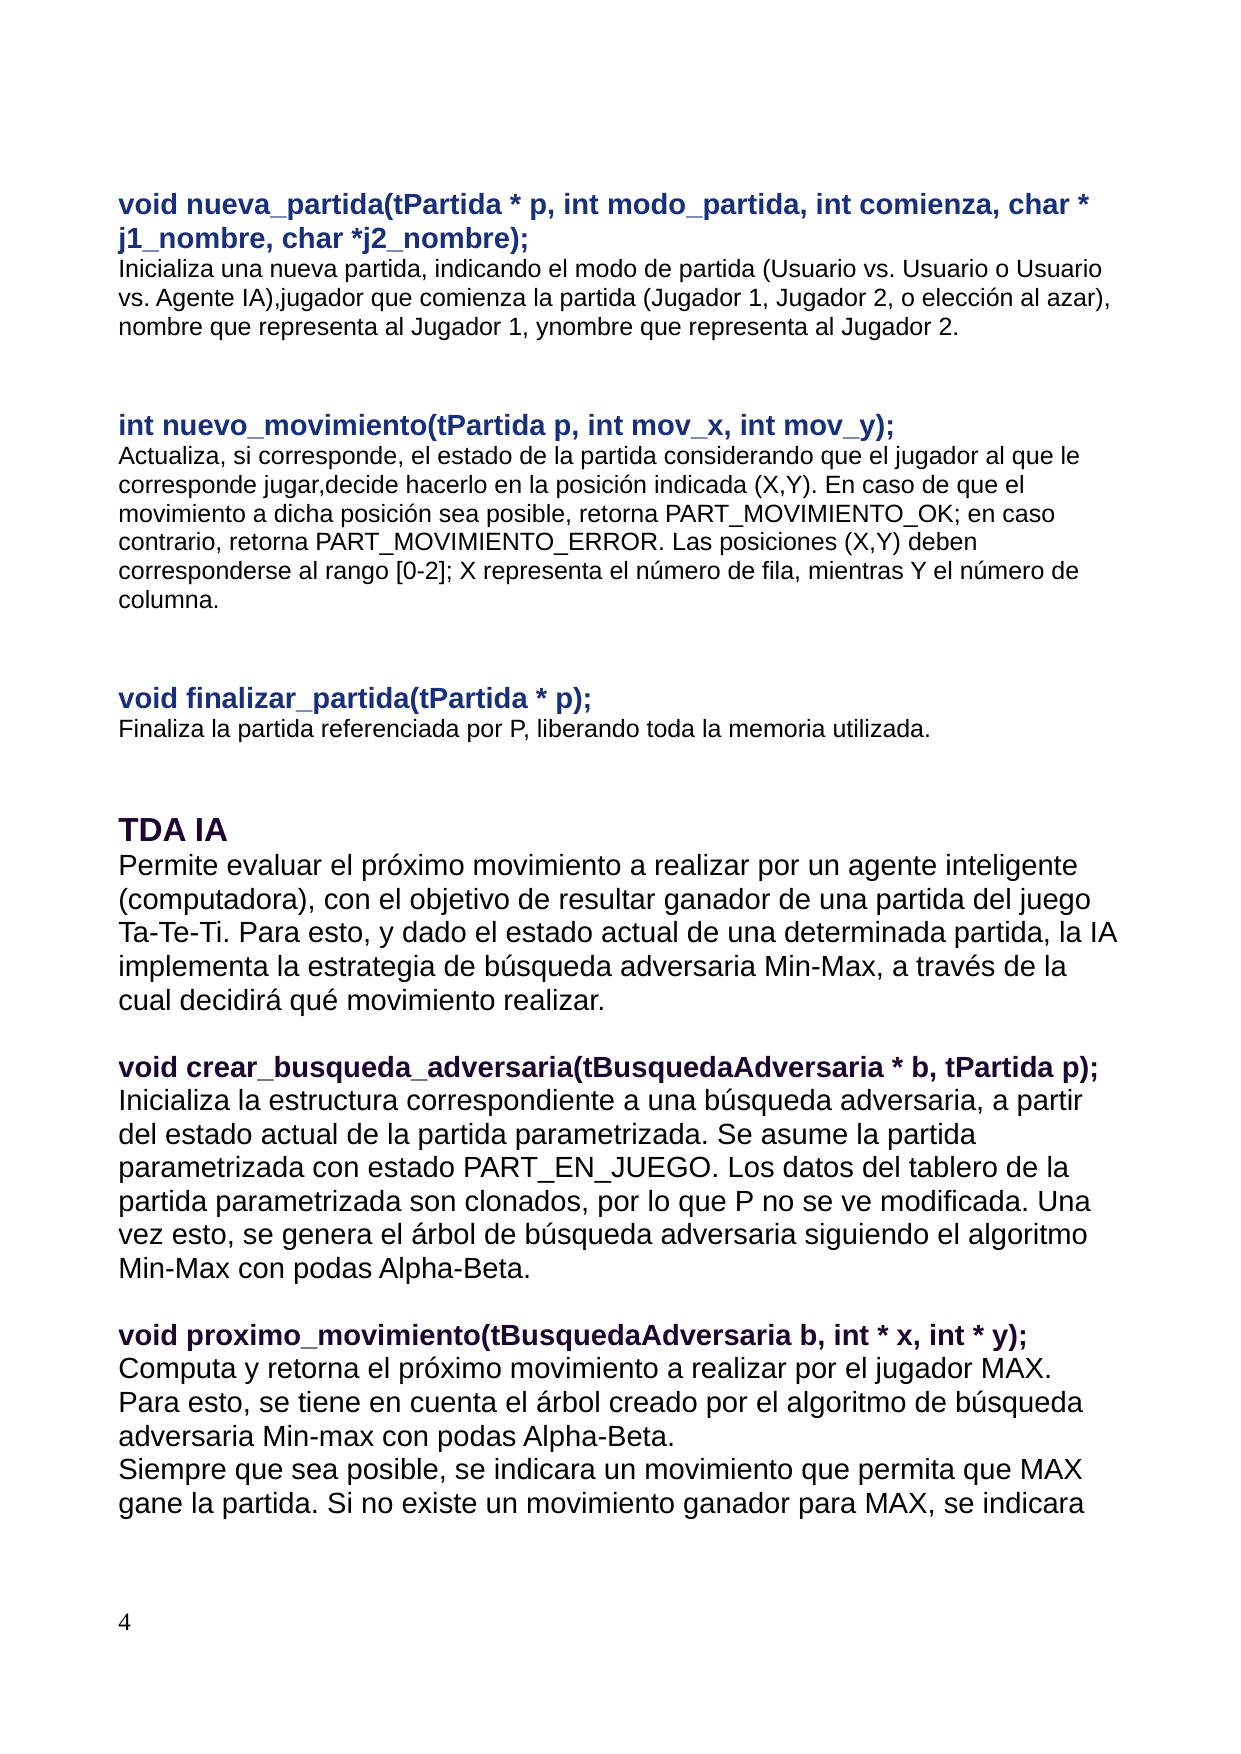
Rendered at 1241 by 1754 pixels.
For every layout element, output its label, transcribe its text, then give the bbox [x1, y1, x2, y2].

text Inicializa la estructura correspondiente a una búsqueda adversaria, a partir del estado actual de la partida parametrizada. Se asume la partida parametrizada con estado PART_EN_JUEGO. Los datos del tablero de la partida parametrizada son clonados, por lo que P no se ve modificada. Una vez esto, se genera el árbol de búsqueda adversaria siguiendo el algoritmo Min-Max con podas Alpha-Beta. [118, 1083, 1122, 1284]
text void proximo_movimiento(tBusquedaAdversaria b, int * x, int * y); [118, 1318, 1122, 1352]
text implementa la estrategia de búsqueda adversaria Min-Max, a través de la cual decidirá qué movimiento realizar. [118, 949, 1122, 1016]
text Computa y retorna el próximo movimiento a realizar por el jugador MAX. [118, 1352, 1122, 1385]
text Siempre que sea posible, se indicara un movimiento que permita que MAX gane la partida. Si no existe un movimiento ganador para MAX, se indicara [118, 1452, 1122, 1519]
text void finalizar_partida(tPartida * p); [118, 681, 1122, 714]
text corresponderse al rango [0-2]; X representa el número de fila, mientras Y el número de columna. [118, 556, 1122, 613]
text int nuevo_movimiento(tPartida p, int mov_x, int mov_y); [118, 407, 1122, 441]
text void crear_busqueda_adversaria(tBusquedaAdversaria * b, tPartida p); [118, 1050, 1122, 1083]
text Permite evaluar el próximo movimiento a realizar por un agente inteligente (computadora), con el objetivo de resultar ganador de una partida del juego Ta-Te-Ti. Para esto, y dado el estado actual de una determinada partida, la IA [118, 848, 1122, 949]
text Actualiza, si corresponde, el estado de la partida considerando que el jugador al que le corresponde jugar,decide hacerlo en la posición indicada (X,Y). En caso de que el movimiento a dicha posición sea posible, retorna PART_MOVIMIENTO_OK; en caso contrario, retorna PART_MOVIMIENTO_ERROR. Las posiciones (X,Y) deben [118, 441, 1122, 556]
text Para esto, se tiene en cuenta el árbol creado por el algoritmo de búsqueda adversaria Min-max con podas Alpha-Beta. [118, 1385, 1122, 1452]
text void nueva_partida(tPartida * p, int modo_partida, int comienza, char * j1_nombre, char *j2_nombre); [118, 187, 1122, 254]
text Finaliza la partida referenciada por P, liberando toda la memoria utilizada. [118, 714, 1122, 743]
text TDA IA [118, 810, 1122, 848]
text Inicializa una nueva partida, indicando el modo de partida (Usuario vs. Usuario o Usuario vs. Agente IA),jugador que comienza la partida (Jugador 1, Jugador 2, o elección al azar), nombre que representa al Jugador 1, ynombre que representa al Jugador 2. [118, 254, 1122, 340]
